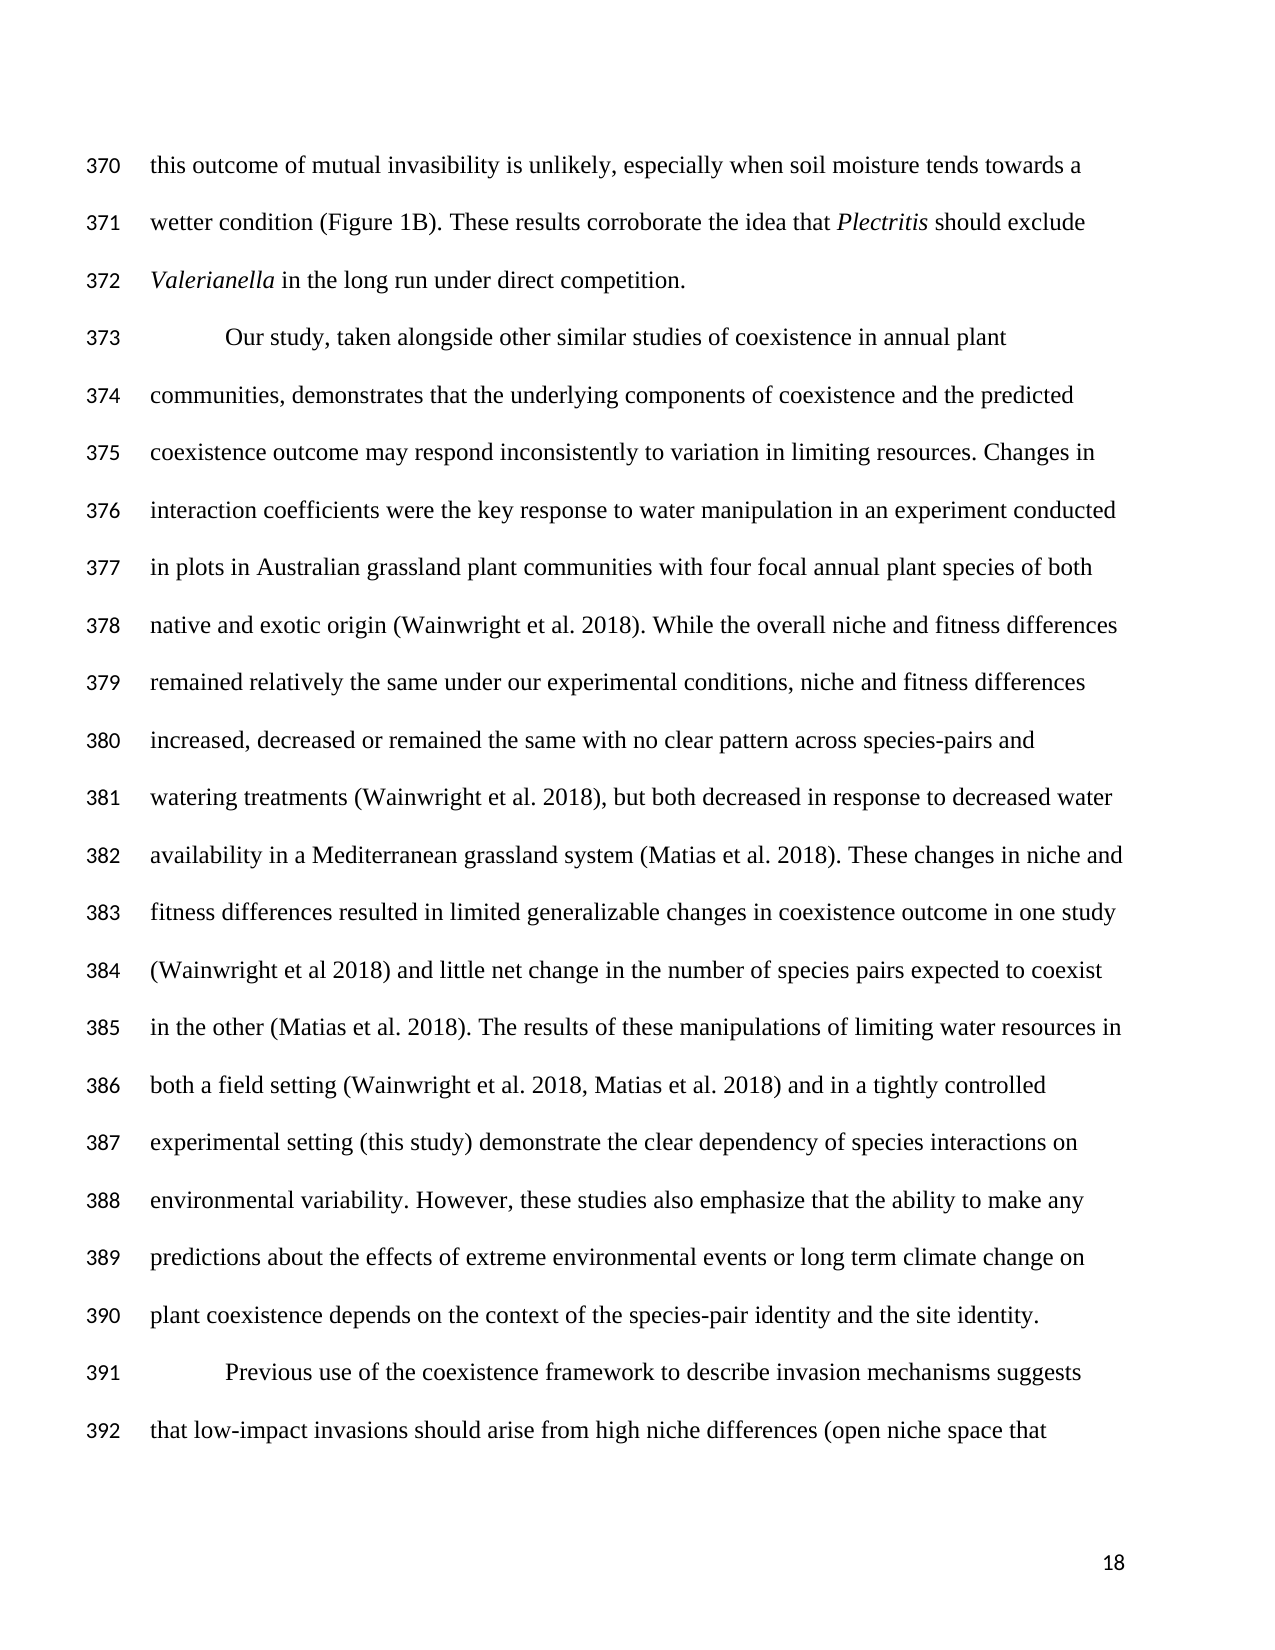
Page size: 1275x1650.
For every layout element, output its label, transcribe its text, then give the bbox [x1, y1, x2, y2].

text Previous use of the coexistence framework to describe invasion mechanisms suggests that low-impact invasions should arise from high niche differences (open niche space that [150, 1357, 1125, 1444]
text this outcome of mutual invasibility is unlikely, especially when soil moisture tends towards a wetter condition (Figure 1B). These results corroborate the idea that Plectritis should exclude Valerianella in the long run under direct competition. [150, 150, 1125, 294]
text Our study, taken alongside other similar studies of coexistence in annual plant communities, demonstrates that the underlying components of coexistence and the predicted coexistence outcome may respond inconsistently to variation in limiting resources. Changes in interaction coefficients were the key response to water manipulation in an experiment conducted in plots in Australian grassland plant communities with four focal annual plant species of both native and exotic origin (Wainwright et al. 2018). While the overall niche and fitness differences remained relatively the same under our experimental conditions, niche and fitness differences increased, decreased or remained the same with no clear pattern across species-pairs and watering treatments (Wainwright et al. 2018), but both decreased in response to decreased water availability in a Mediterranean grassland system (Matias et al. 2018). These changes in niche and fitness differences resulted in limited generalizable changes in coexistence outcome in one study (Wainwright et al 2018) and little net change in the number of species pairs expected to coexist in the other (Matias et al. 2018). The results of these manipulations of limiting water resources in both a field setting (Wainwright et al. 2018, Matias et al. 2018) and in a tightly controlled experimental setting (this study) demonstrate the clear dependency of species interactions on environmental variability. However, these studies also emphasize that the ability to make any predictions about the effects of extreme environmental events or long term climate change on plant coexistence depends on the context of the species-pair identity and the site identity. [150, 322, 1125, 1329]
